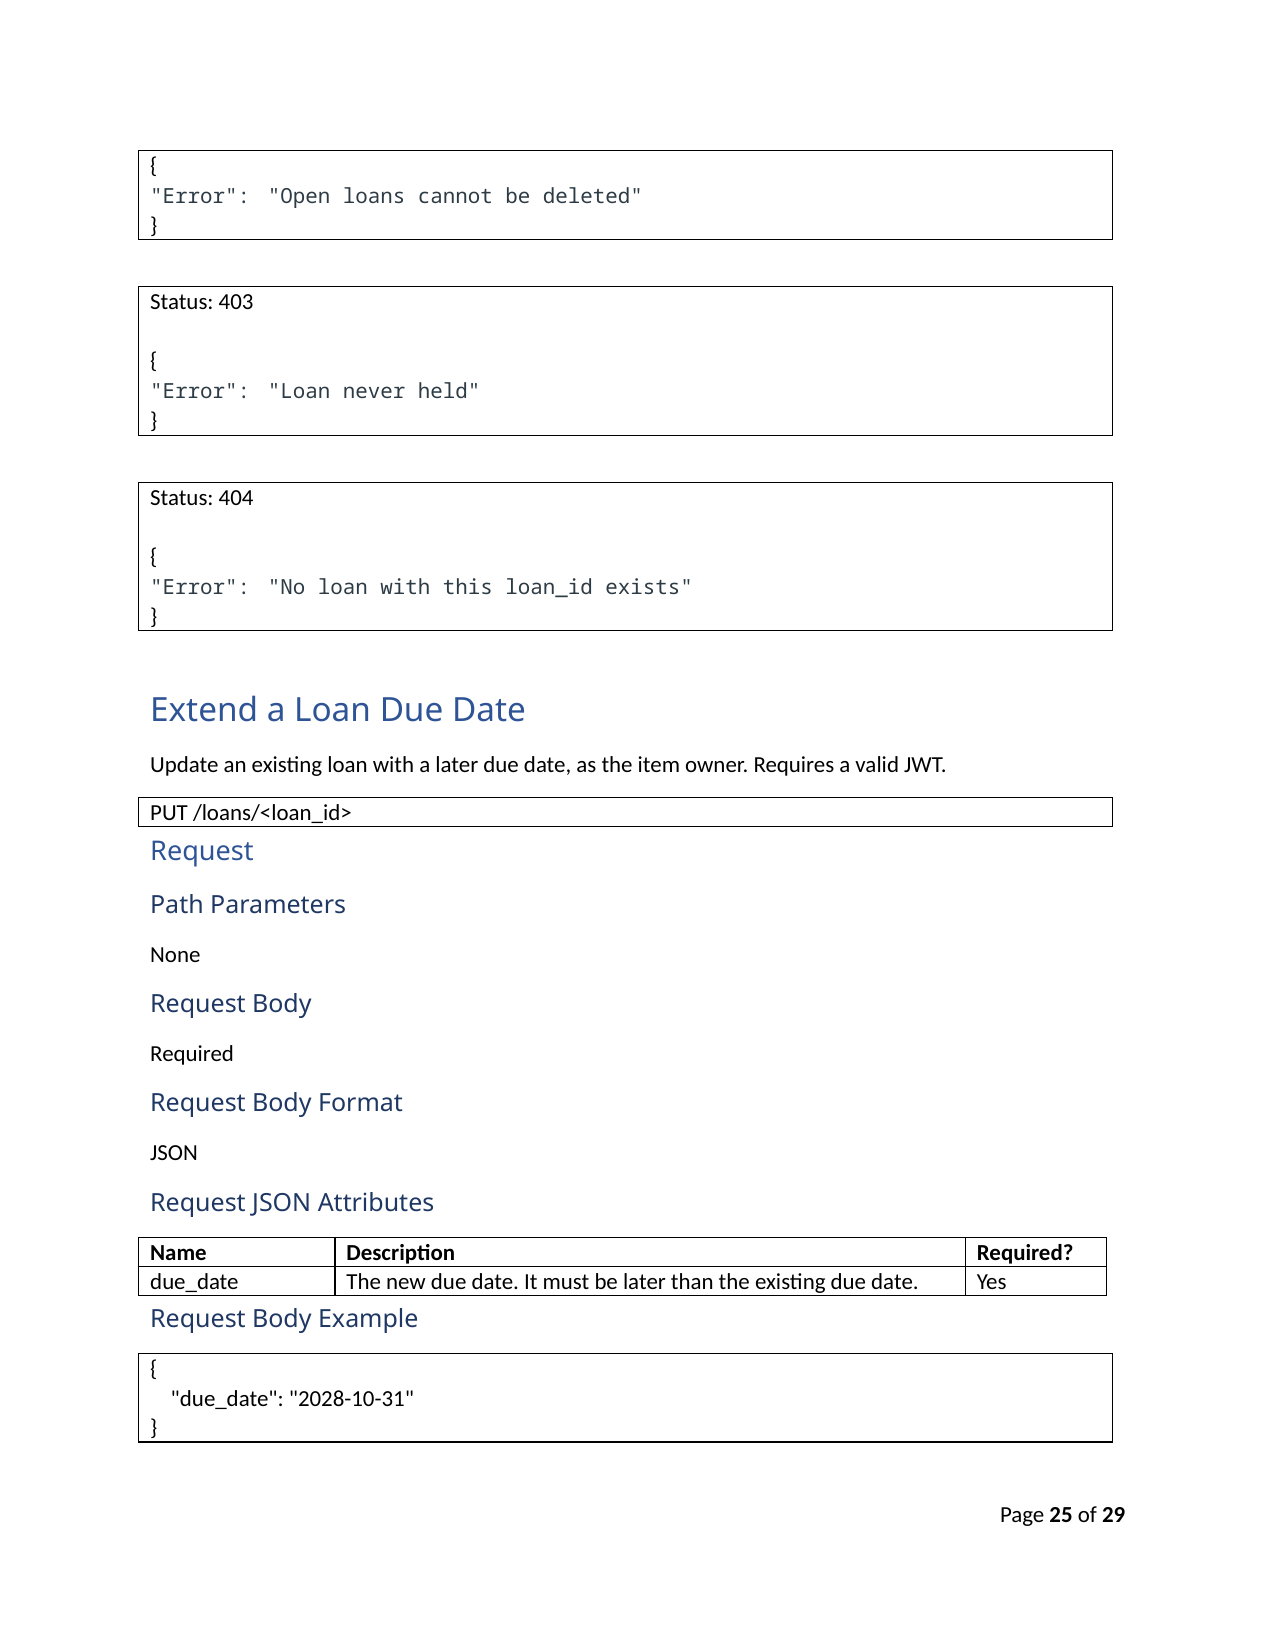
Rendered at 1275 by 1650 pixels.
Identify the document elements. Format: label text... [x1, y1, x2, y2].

subtitle Path Parameters [150, 887, 1125, 921]
subtitle Request Body [150, 986, 1125, 1020]
table_header PUT /loans/<loan_id> [139, 798, 1112, 826]
text None [150, 940, 1125, 968]
text Update an existing loan with a later due date, as the item owner. Requires a valid JWT. [150, 751, 1125, 779]
table_header Name [139, 1238, 334, 1266]
table_cell due_date [139, 1267, 334, 1295]
text Required [150, 1039, 1125, 1067]
subtitle Request Body Example [150, 1300, 1125, 1334]
subtitle Request [150, 831, 1125, 868]
table_cell Yes [966, 1267, 1106, 1295]
subtitle Extend a Loan Due Date [150, 686, 1125, 731]
text JSON [150, 1138, 1125, 1166]
table_header Description [336, 1238, 965, 1266]
table_header Required? [966, 1238, 1106, 1266]
subtitle Request JSON Attributes [150, 1184, 1125, 1218]
table_header { "Error": "Open loans cannot be deleted" } [139, 151, 1112, 239]
subtitle Request Body Format [150, 1085, 1125, 1119]
table_header Status: 403 { "Error": "Loan never held" } [139, 287, 1112, 434]
table_header { "due_date": "2028-10-31" } [139, 1354, 1112, 1441]
table_cell The new due date. It must be later than the existing due date. [336, 1267, 965, 1295]
table_header Status: 404 { "Error": "No loan with this loan_id exists" } [139, 483, 1112, 630]
